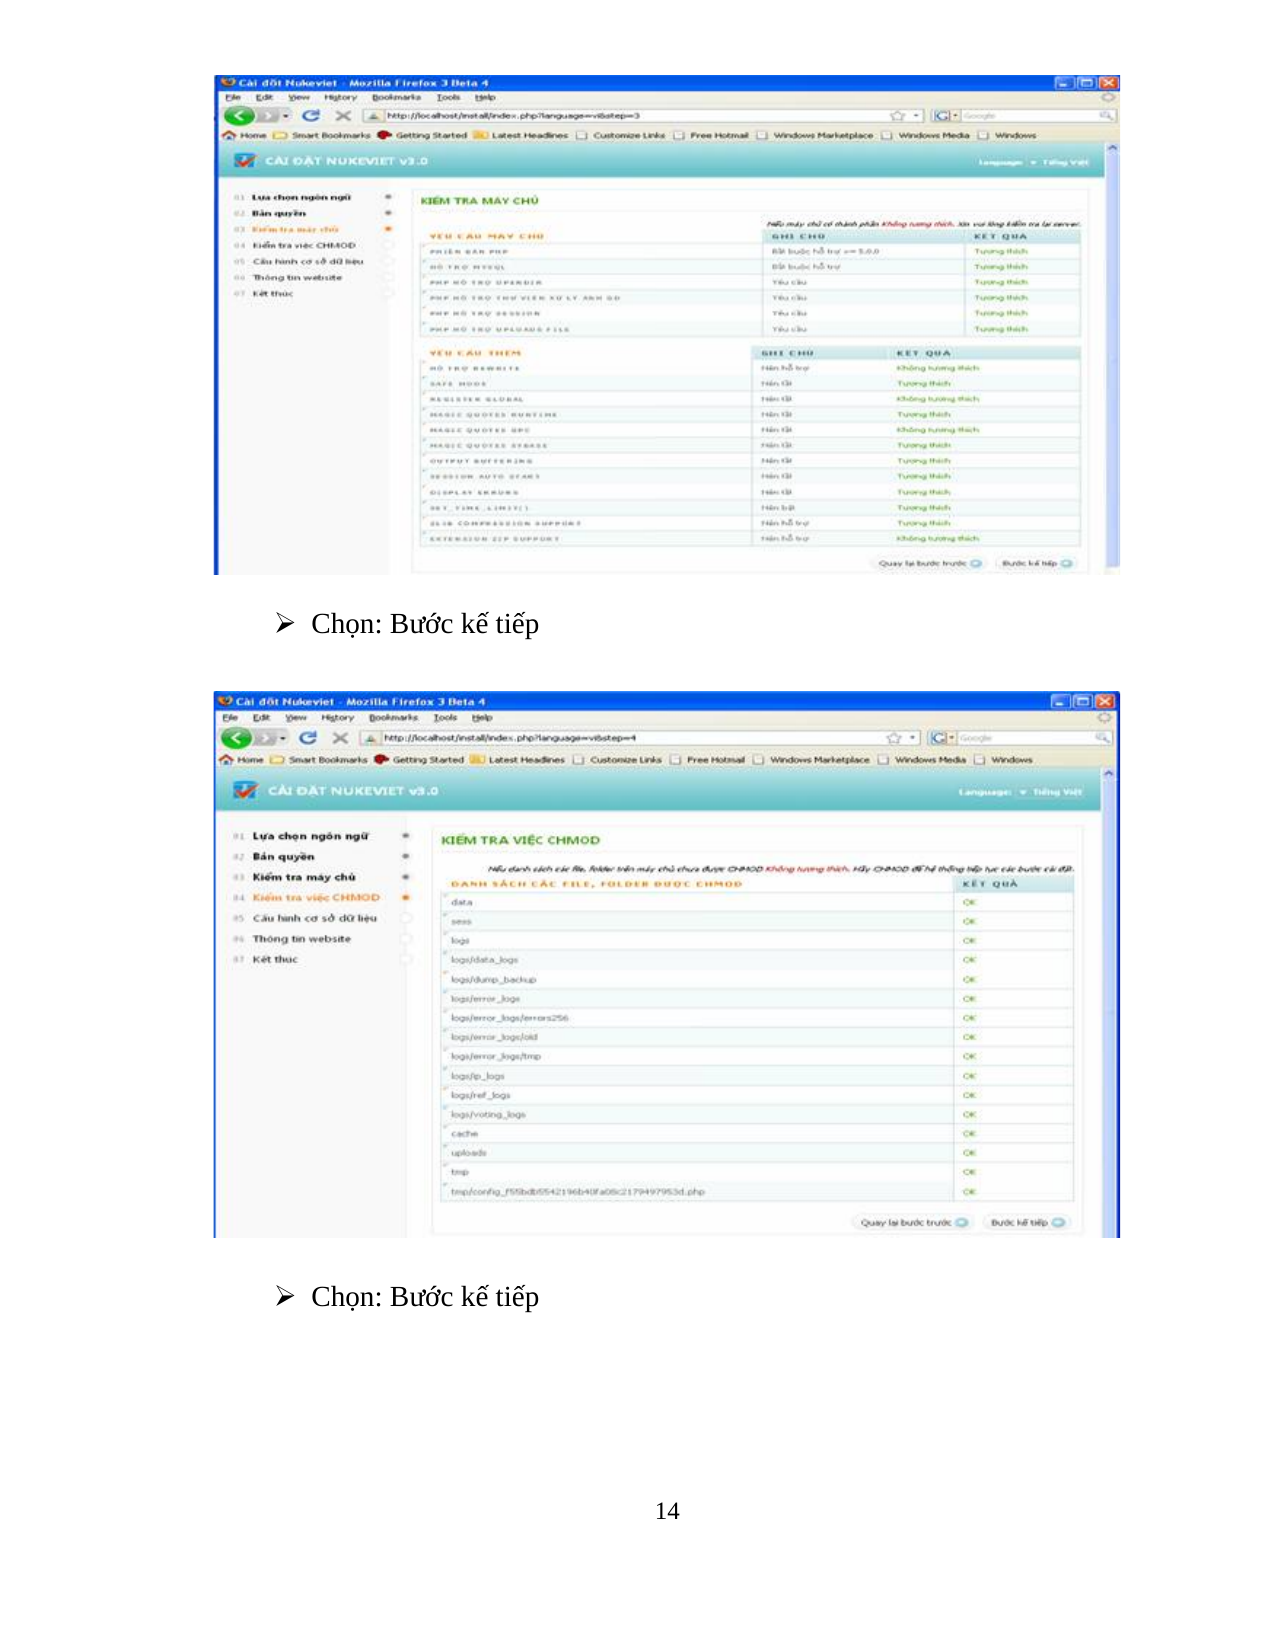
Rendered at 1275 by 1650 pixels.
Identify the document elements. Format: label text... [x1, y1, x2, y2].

list Chọn: Bước kế tiếp [215, 1279, 1157, 1313]
list Chọn: Bước kế tiếp [215, 606, 1157, 639]
